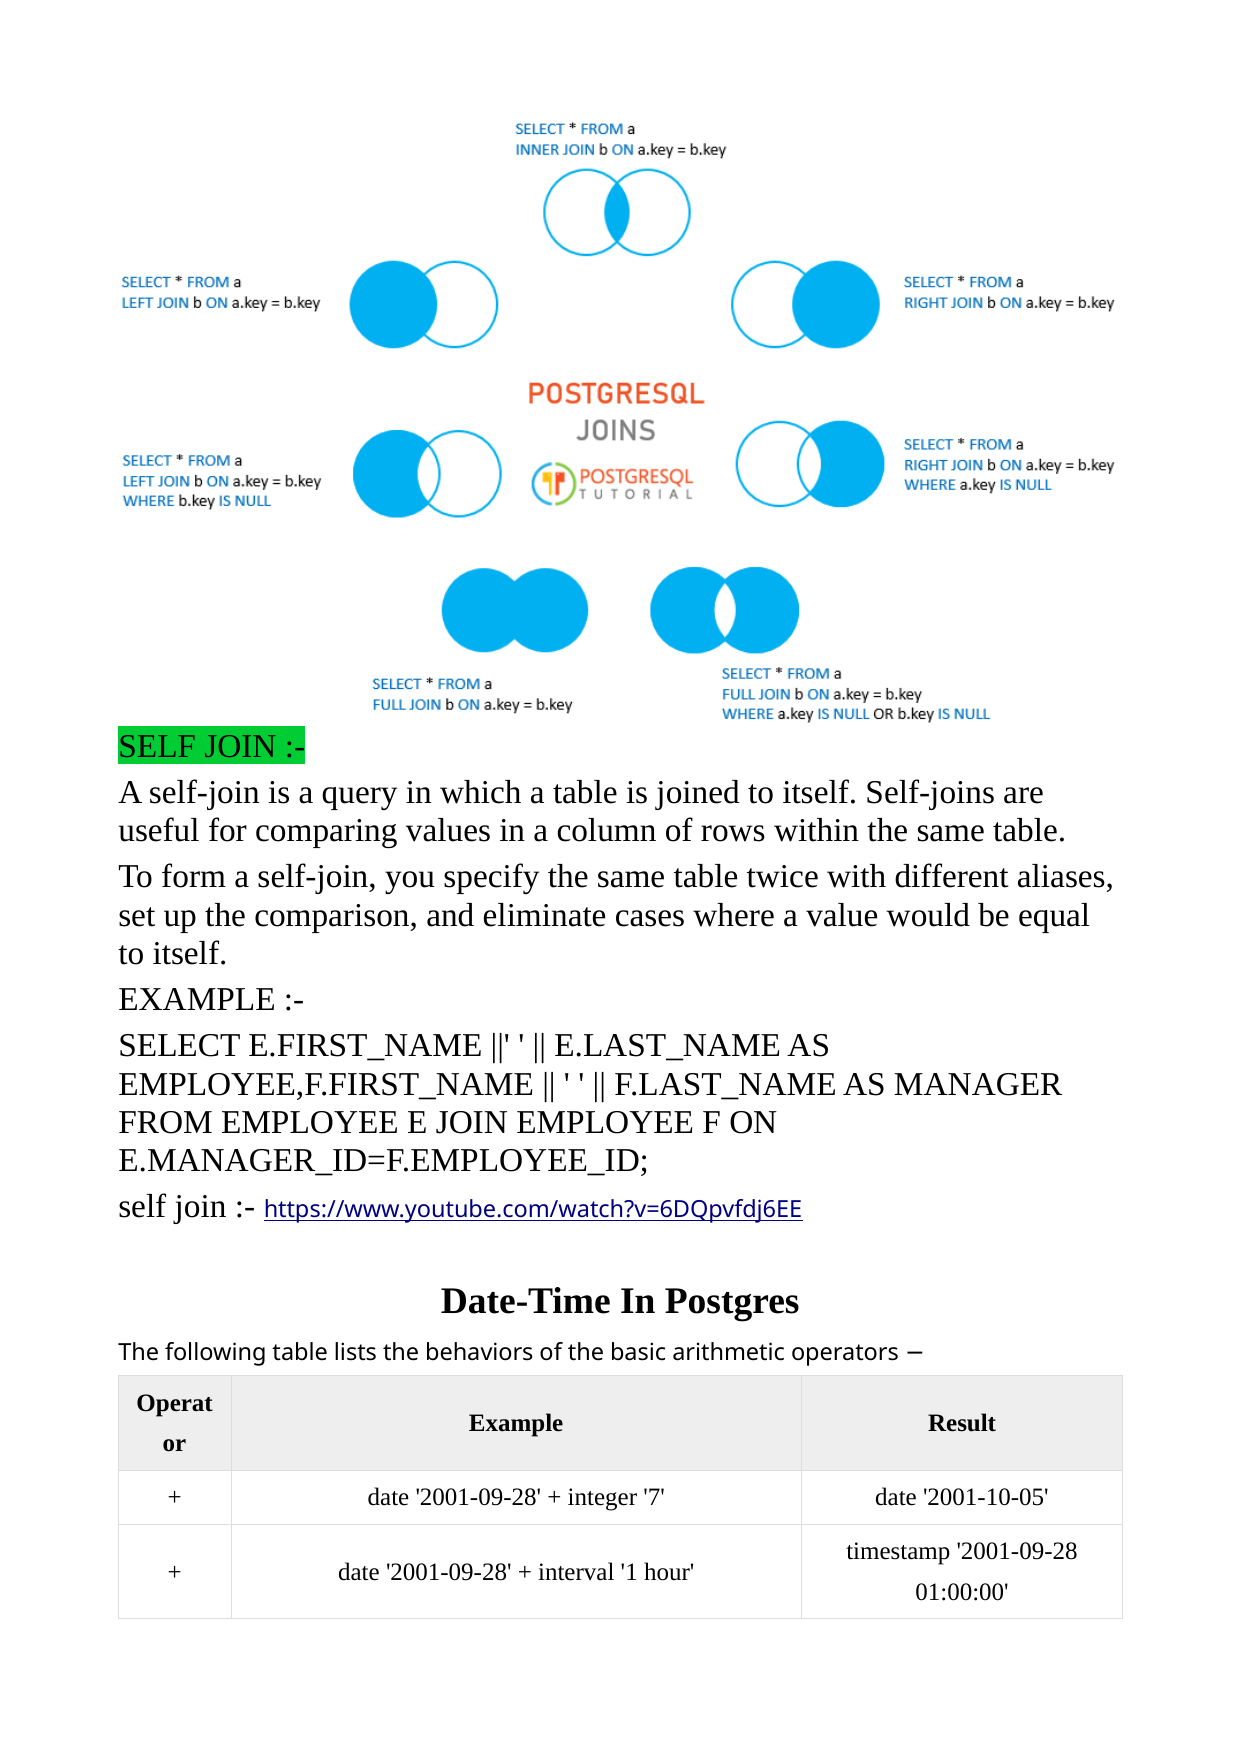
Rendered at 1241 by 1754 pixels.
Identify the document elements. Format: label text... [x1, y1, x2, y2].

picture [118, 118, 1123, 726]
text The following table lists the behaviors of the basic arithmetic operators − [118, 1330, 1122, 1367]
table_cell date '2001-09-28' + interval '1 hour' [232, 1525, 801, 1618]
text SELECT E.FIRST_NAME ||' ' || E.LAST_NAME AS EMPLOYEE,F.FIRST_NAME || ' ' || F.LAST_NAME AS MANAGER FROM EMPLOYEE E JOIN EMPLOYEE F ON E.MANAGER_ID=F.EMPLOYEE_ID; [118, 1026, 1122, 1179]
table_header Operator [119, 1376, 231, 1470]
text self join :- https://www.youtube.com/watch?v=6DQpvfdj6EE [118, 1187, 1122, 1225]
table_header Result [802, 1376, 1122, 1470]
text Date-Time In Postgres [118, 1279, 1122, 1322]
table_header Example [232, 1376, 801, 1470]
text A self-join is a query in which a table is joined to itself. Self-joins are useful for comparing values in a column of rows within the same table. [118, 772, 1122, 849]
text To form a self-join, you specify the same table twice with different aliases, set up the comparison, and eliminate cases where a value would be equal to itself. [118, 857, 1122, 972]
text EXAMPLE :- [118, 979, 1122, 1018]
table_cell + [119, 1525, 231, 1618]
table_cell date '2001-09-28' + integer '7' [232, 1471, 801, 1524]
table_cell date '2001-10-05' [802, 1471, 1122, 1524]
table_cell + [119, 1471, 231, 1524]
table_cell timestamp '2001-09-28 01:00:00' [802, 1525, 1122, 1618]
text SELF JOIN :- [118, 726, 1122, 764]
